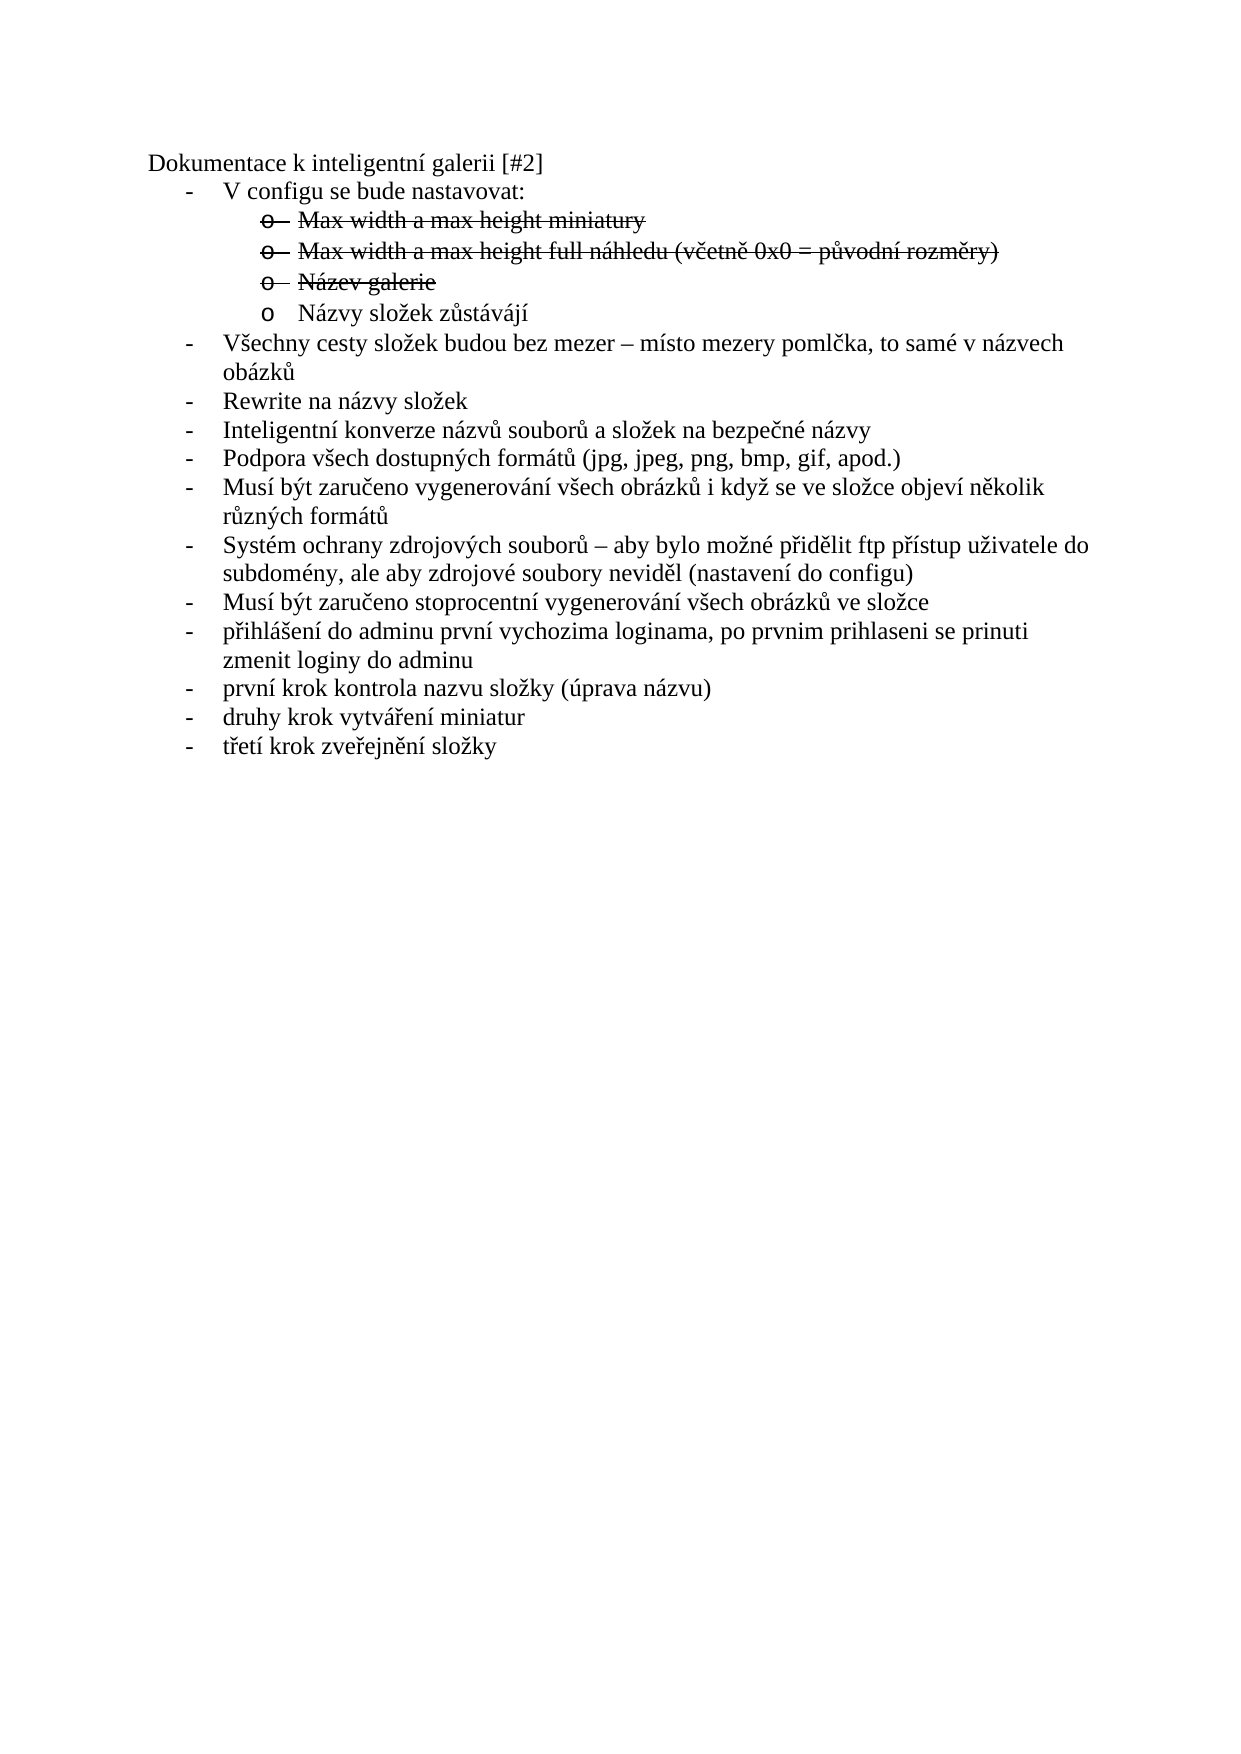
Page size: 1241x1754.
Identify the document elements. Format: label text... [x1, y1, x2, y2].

list přihlášení do adminu první vychozima loginama, po prvnim prihlaseni se prinuti zmenit loginy do adminu [185, 616, 1093, 673]
list Název galerie [260, 267, 1093, 298]
list druhy krok vytváření miniatur [185, 702, 1093, 731]
list Podpora všech dostupných formátů (jpg, jpeg, png, bmp, gif, apod.) [185, 443, 1093, 472]
text Dokumentace k inteligentní galerii [#2] [148, 148, 1093, 176]
list Inteligentní konverze názvů souborů a složek na bezpečné názvy [185, 415, 1093, 443]
list Max width a max height miniatury [260, 205, 1093, 236]
list Max width a max height full náhledu (včetně 0x0 = původní rozměry) [260, 236, 1093, 267]
list V configu se bude nastavovat: [185, 176, 1093, 205]
list třetí krok zveřejnění složky [185, 731, 1093, 760]
list Všechny cesty složek budou bez mezer – místo mezery pomlčka, to samé v názvech obázků [185, 328, 1093, 386]
list první krok kontrola nazvu složky (úprava názvu) [185, 673, 1093, 702]
list Musí být zaručeno stoprocentní vygenerování všech obrázků ve složce [185, 587, 1093, 616]
list Systém ochrany zdrojových souborů – aby bylo možné přidělit ftp přístup uživatele do subdomény, ale aby zdrojové soubory neviděl (nastavení do configu) [185, 530, 1093, 587]
list Musí být zaručeno vygenerování všech obrázků i když se ve složce objeví několik různých formátů [185, 472, 1093, 530]
list Rewrite na názvy složek [185, 386, 1093, 415]
list Názvy složek zůstávájí [260, 298, 1093, 328]
